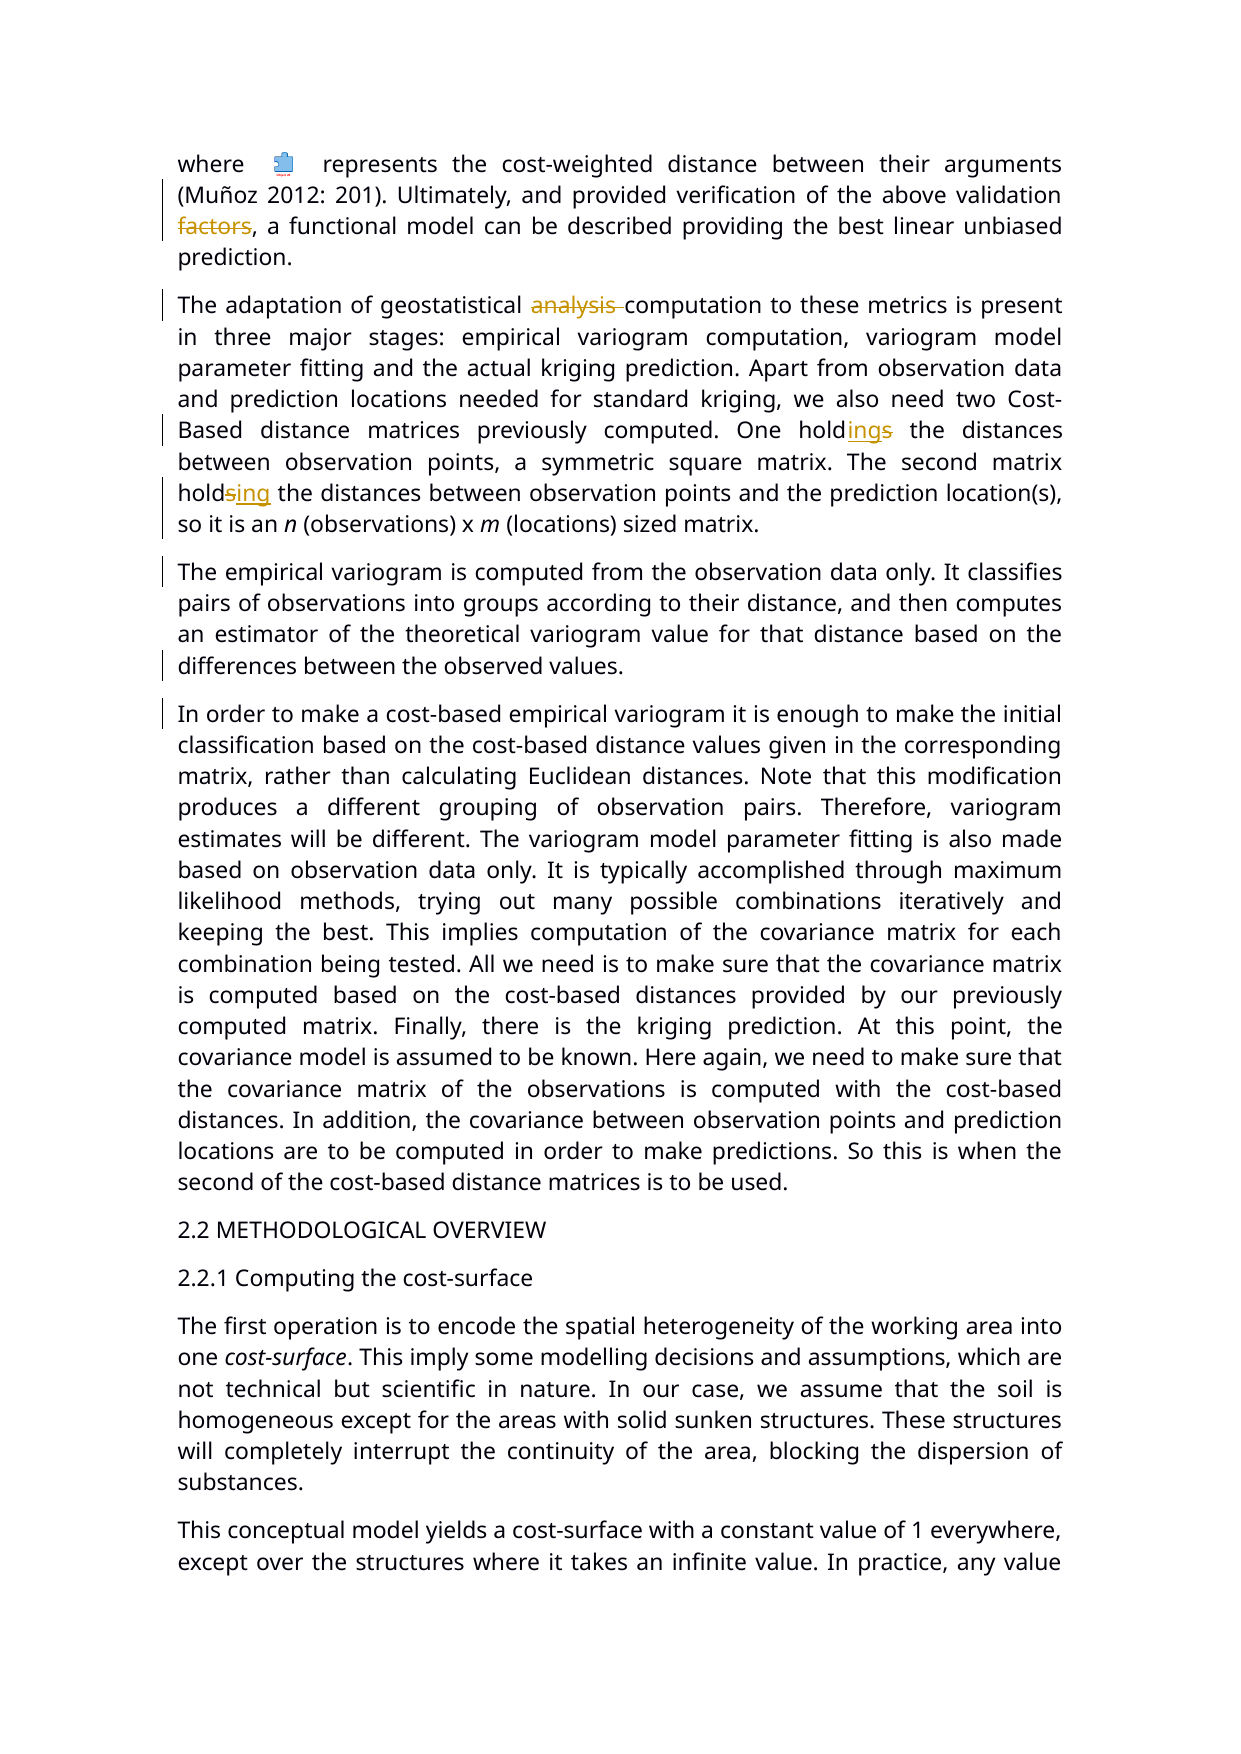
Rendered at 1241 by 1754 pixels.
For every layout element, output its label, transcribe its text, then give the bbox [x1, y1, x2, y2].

text This conceptual model yields a cost-surface with a constant value of 1 everywhere, except over the structures where it takes an infinite value. In practice, any value [177, 1514, 1063, 1577]
text 2.2.1 Computing the cost-surface [177, 1262, 1063, 1293]
text The adaptation of geostatistical computation to these metrics is present in three major stages: empirical variogram computation, variogram model parameter fitting and the actual kriging prediction. Apart from observation data and prediction locations needed for standard kriging, we also need two Cost-Based distance matrices previously computed. One holding the distances between observation points, a symmetric square matrix. The second matrix holding the distances between observation points and the prediction location(s), so it is an n (observations) x m (locations) sized matrix. [177, 289, 1063, 539]
text The empirical variogram is computed from the observation data only. It classifies pairs of observations into groups according to their distance, and then computes an estimator of the theoretical variogram value for that distance based on the differences between the observed values.In order to make a cost-based empirical variogram it is enough to make the initial classification based on the cost-based distance values given in the corresponding matrix, rather than calculating Euclidean distances. Note that this modification produces a different grouping of observation pairs. Therefore, variogram estimates will be different. The variogram model parameter fitting is also made based on observation data only. It is typically accomplished through maximum likelihood methods, trying out many possible combinations iteratively and keeping the best. This implies computation of the covariance matrix for each combination being tested. All we need is to make sure that the covariance matrix is computed based on the cost-based distances provided by our previously computed matrix. Finally, there is the kriging prediction. At this point, the covariance model is assumed to be known. Here again, we need to make sure that the covariance matrix of the observations is computed with the cost-based distances. In addition, the covariance between observation points and prediction locations are to be computed in order to make predictions. So this is when the second of the cost-based distance matrices is to be used. [177, 556, 1063, 681]
text where represents the cost-weighted distance between their arguments (Muñoz 2012: 201). Ultimately, and provided verification of the above validation, a functional model can be described providing the best linear unbiased prediction. [177, 148, 1063, 273]
text The first operation is to encode the spatial heterogeneity of the working area into one cost-surface. This imply some modelling decisions and assumptions, which are not technical but scientific in nature. In our case, we assume that the soil is homogeneous except for the areas with solid sunken structures. These structures will completely interrupt the continuity of the area, blocking the dispersion of substances. [177, 1310, 1063, 1498]
text 2.2 METHODOLOGICAL OVERVIEW [177, 1214, 1063, 1246]
